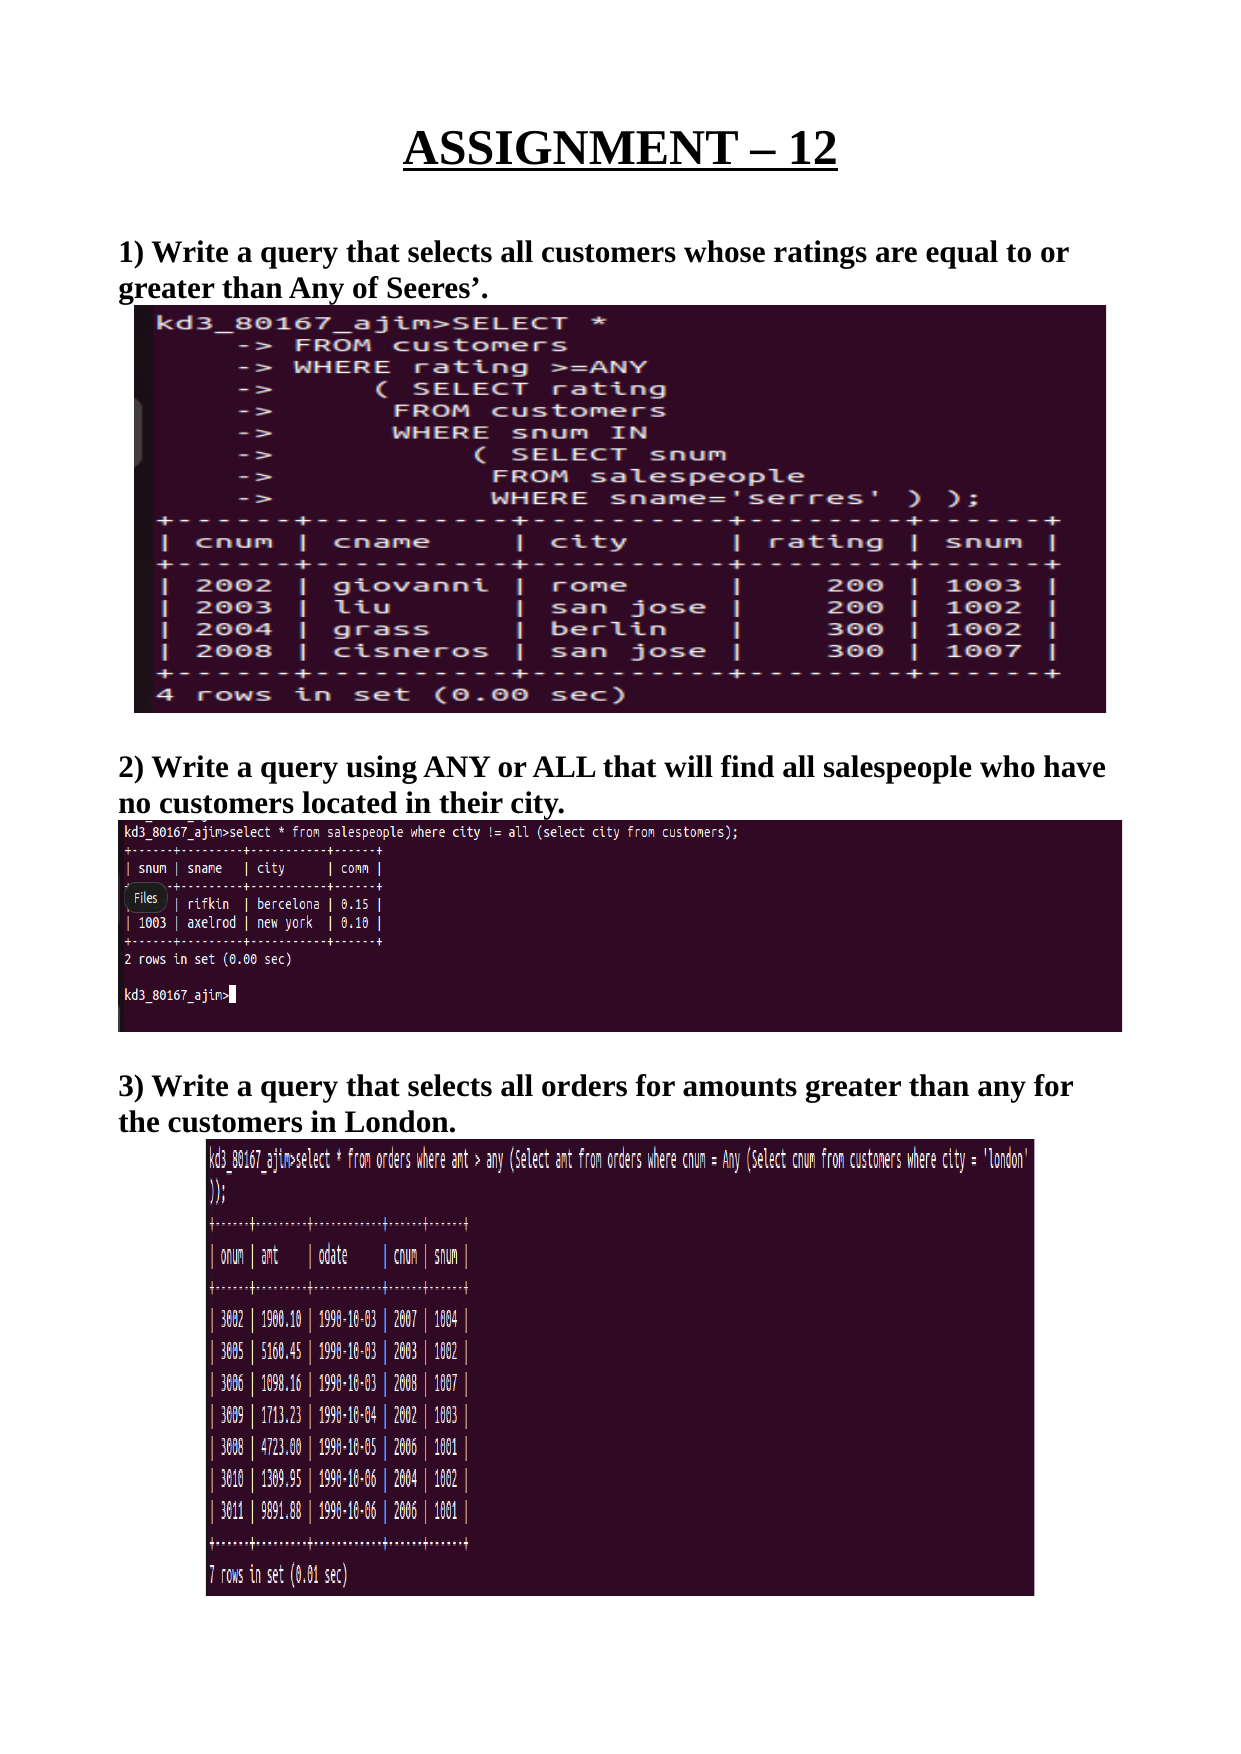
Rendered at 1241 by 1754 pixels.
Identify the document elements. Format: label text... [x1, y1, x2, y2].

picture [205, 1139, 1035, 1596]
text 3) Write a query that selects all orders for amounts greater than any for the customers in London. [118, 1067, 1122, 1139]
text ASSIGNMENT – 12 [118, 118, 1122, 176]
picture [118, 820, 1123, 1032]
text 2) Write a query using ANY or ALL that will find all salespeople who have no customers located in their city. [118, 749, 1122, 820]
text 1) Write a query that selects all customers whose ratings are equal to or greater than Any of Seeres’. [118, 233, 1122, 305]
picture [134, 305, 1107, 713]
